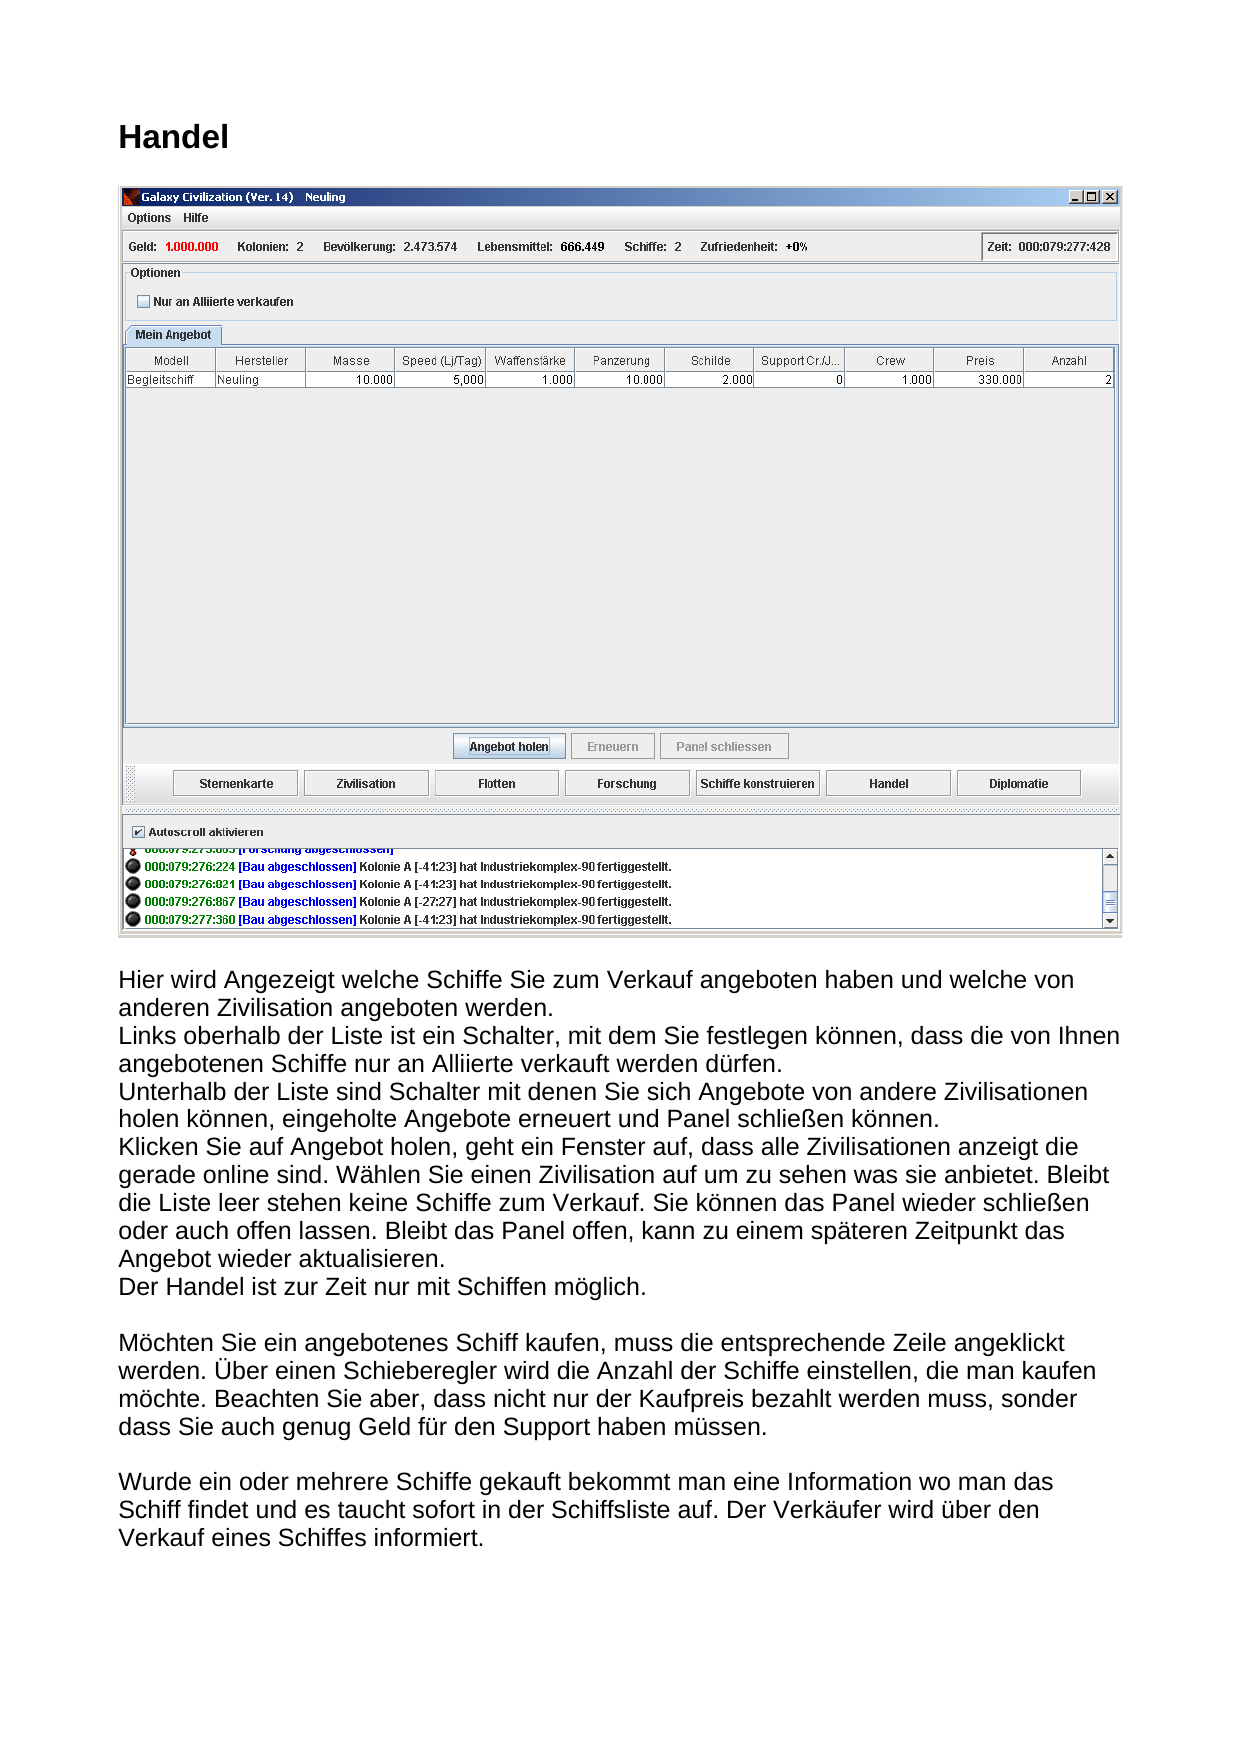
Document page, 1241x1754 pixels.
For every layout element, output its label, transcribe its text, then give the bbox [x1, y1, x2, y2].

text Möchten Sie ein angebotenes Schiff kaufen, muss die entsprechende Zeile angeklickt werden. Über einen Schieberegler wird die Anzahl der Schiffe einstellen, die man kaufen möchte. Beachten Sie aber, dass nicht nur der Kaufpreis bezahlt werden muss, sonder dass Sie auch genug Geld für den Support haben müssen. [118, 1329, 1122, 1440]
text Hier wird Angezeigt welche Schiffe Sie zum Verkauf angeboten haben und welche von anderen Zivilisation angeboten werden. [118, 966, 1122, 1022]
subtitle Handel [118, 118, 1122, 155]
text Unterhalb der Liste sind Schalter mit denen Sie sich Angebote von andere Zivilisationen holen können, eingeholte Angebote erneuert und Panel schließen können. [118, 1077, 1122, 1133]
text Links oberhalb der Liste ist ein Schalter, mit dem Sie festlegen können, dass die von Ihnen angebotenen Schiffe nur an Alliierte verkauft werden dürfen. [118, 1022, 1122, 1077]
picture [118, 185, 1123, 938]
text Klicken Sie auf Angebot holen, geht ein Fenster auf, dass alle Zivilisationen anzeigt die gerade online sind. Wählen Sie einen Zivilisation auf um zu sehen was sie anbietet. Bleibt die Liste leer stehen keine Schiffe zum Verkauf. Sie können das Panel wieder schließen oder auch offen lassen. Bleibt das Panel offen, kann zu einem späteren Zeitpunkt das Angebot wieder aktualisieren. [118, 1133, 1122, 1273]
text Der Handel ist zur Zeit nur mit Schiffen möglich. [118, 1273, 1122, 1301]
text Wurde ein oder mehrere Schiffe gekauft bekommt man eine Information wo man das Schiff findet und es taucht sofort in der Schiffsliste auf. Der Verkäufer wird über den Verkauf eines Schiffes informiert. [118, 1468, 1122, 1552]
